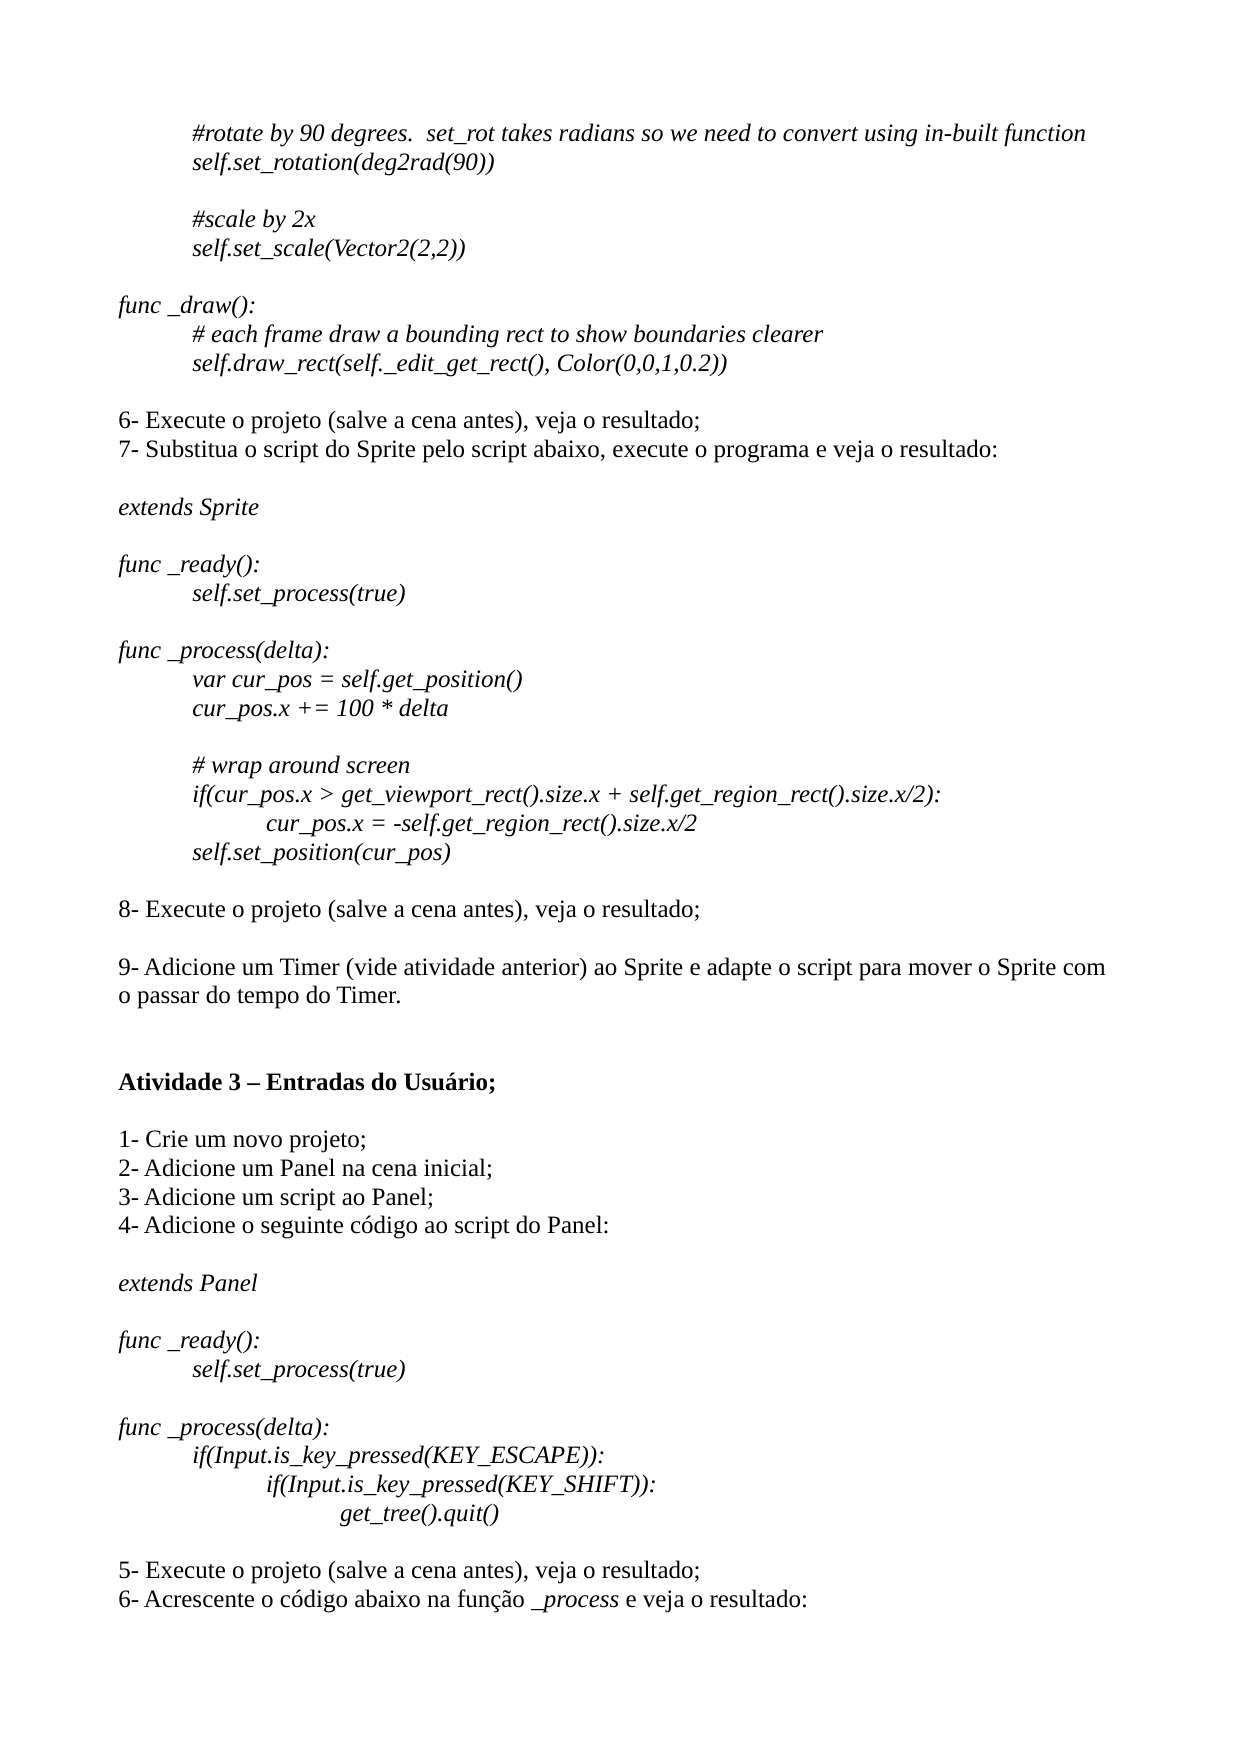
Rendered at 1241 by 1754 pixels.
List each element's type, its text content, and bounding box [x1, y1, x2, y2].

text 8- Execute o projeto (salve a cena antes), veja o resultado; [118, 894, 1122, 923]
text # each frame draw a bounding rect to show boundaries clearer [118, 319, 1122, 348]
text 5- Execute o projeto (salve a cena antes), veja o resultado; [118, 1556, 1122, 1584]
text 2- Adicione um Panel na cena inicial; [118, 1153, 1122, 1182]
text extends Panel func _ready(): self.set_process(true) func _process(delta): if(Input.is_key_pressed(KEY_ESCAPE)): if(Input.is_key_pressed(KEY_SHIFT)): get_tree().quit() [118, 1268, 1122, 1527]
text Atividade 3 – Entradas do Usuário; [118, 1067, 1122, 1096]
text self.set_rotation(deg2rad(90)) [118, 147, 1122, 176]
text 1- Crie um novo projeto; [118, 1124, 1122, 1153]
text 9- Adicione um Timer (vide atividade anterior) ao Sprite e adapte o script para mover o Sprite com o passar do tempo do Timer. [118, 952, 1122, 1009]
text self.set_position(cur_pos) [118, 837, 1122, 866]
text 3- Adicione um script ao Panel; [118, 1182, 1122, 1211]
text 7- Substitua o script do Sprite pelo script abaixo, execute o programa e veja o resultado: [118, 434, 1122, 463]
text 6- Acrescente o código abaixo na função _process e veja o resultado: [118, 1584, 1122, 1613]
text # wrap around screen [118, 751, 1122, 779]
text func _process(delta): [118, 636, 1122, 664]
text func _ready(): [118, 549, 1122, 578]
text 6- Execute o projeto (salve a cena antes), veja o resultado; [118, 406, 1122, 434]
text 4- Adicione o seguinte código ao script do Panel: [118, 1211, 1122, 1239]
text cur_pos.x += 100 * delta [118, 693, 1122, 722]
text self.set_process(true) [118, 578, 1122, 607]
text self.draw_rect(self._edit_get_rect(), Color(0,0,1,0.2)) [118, 348, 1122, 377]
text if(cur_pos.x > get_viewport_rect().size.x + self.get_region_rect().size.x/2): [118, 779, 1122, 808]
text #scale by 2x [118, 204, 1122, 233]
text func _draw(): [118, 291, 1122, 319]
text extends Sprite [118, 492, 1122, 521]
text self.set_scale(Vector2(2,2)) [118, 233, 1122, 262]
text cur_pos.x = -self.get_region_rect().size.x/2 [118, 808, 1122, 837]
text #rotate by 90 degrees. set_rot takes radians so we need to convert using in-built function [118, 118, 1122, 147]
text var cur_pos = self.get_position() [118, 664, 1122, 693]
